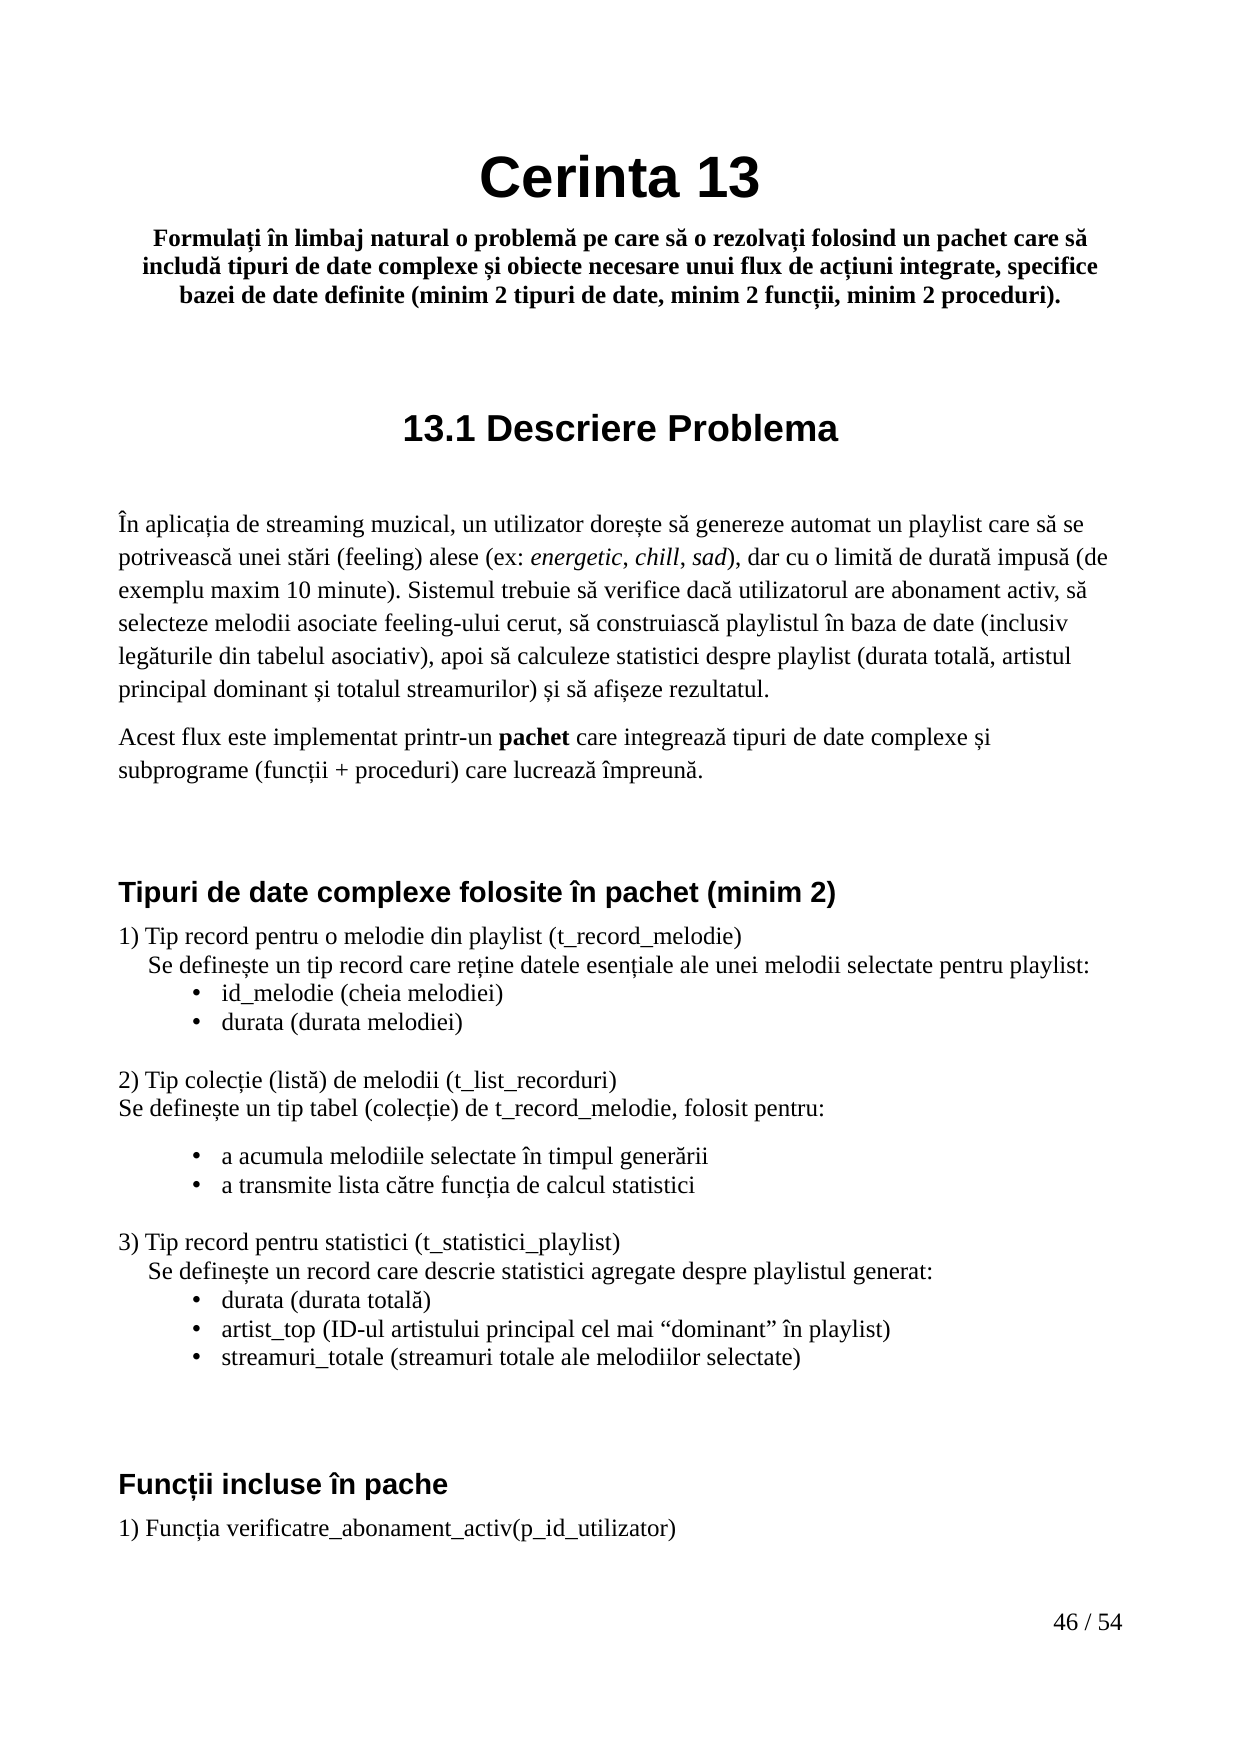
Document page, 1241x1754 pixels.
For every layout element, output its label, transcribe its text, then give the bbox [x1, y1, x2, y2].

list streamuri_totale (streamuri totale ale melodiilor selectate) [192, 1342, 1122, 1371]
list artist_top (ID-ul artistului principal cel mai “dominant” în playlist) [192, 1314, 1122, 1342]
text Se definește un tip record care reține datele esențiale ale unei melodii selectate pentru playlist: [148, 950, 1122, 978]
list durata (durata totală) [192, 1285, 1122, 1314]
list durata (durata melodiei) [192, 1007, 1122, 1036]
text 3) Tip record pentru statistici (t_statistici_playlist) [118, 1227, 1122, 1256]
text 2) Tip colecție (listă) de melodii (t_list_recorduri) [118, 1065, 1122, 1093]
text Se definește un record care descrie statistici agregate despre playlistul generat: [148, 1256, 1122, 1285]
text 1) Funcția verificatre_abonament_activ(p_id_utilizator) [118, 1513, 1122, 1542]
text Se definește un tip tabel (colecție) de t_record_melodie, folosit pentru: [118, 1093, 1122, 1122]
list id_melodie (cheia melodiei) [192, 978, 1122, 1007]
subtitle 13.1 Descriere Problema [118, 406, 1122, 449]
list a acumula melodiile selectate în timpul generării [192, 1141, 1122, 1170]
text 1) Tip record pentru o melodie din playlist (t_record_melodie) [118, 921, 1122, 950]
subtitle Tipuri de date complexe folosite în pachet (minim 2) [118, 875, 1122, 908]
text În aplicația de streaming muzical, un utilizator dorește să genereze automat un playlist care să se potrivească unei stări (feeling) alese (ex: energetic, chill, sad), dar cu o limită de durată impusă (de exemplu maxim 10 minute). Sistemul trebuie să verifice dacă utilizatorul are abonament activ, să selecteze melodii asociate feeling-ului cerut, să construiască playlistul în baza de date (inclusiv legăturile din tabelul asociativ), apoi să calculeze statistici despre playlist (durata totală, artistul principal dominant și totalul streamurilor) și să afișeze rezultatul. [118, 509, 1122, 703]
text Formulați în limbaj natural o problemă pe care să o rezolvați folosind un pachet care să includă tipuri de date complexe și obiecte necesare unui flux de acțiuni integrate, specifice bazei de date definite (minim 2 tipuri de date, minim 2 funcții, minim 2 proceduri). [118, 223, 1122, 309]
text Acest flux este implementat printr-un pachet care integrează tipuri de date complexe și subprograme (funcții + proceduri) care lucrează împreună. [118, 722, 1122, 783]
list a transmite lista către funcția de calcul statistici [192, 1170, 1122, 1199]
subtitle Funcții incluse în pache [118, 1467, 1122, 1501]
title Cerinta 13 [118, 143, 1122, 210]
